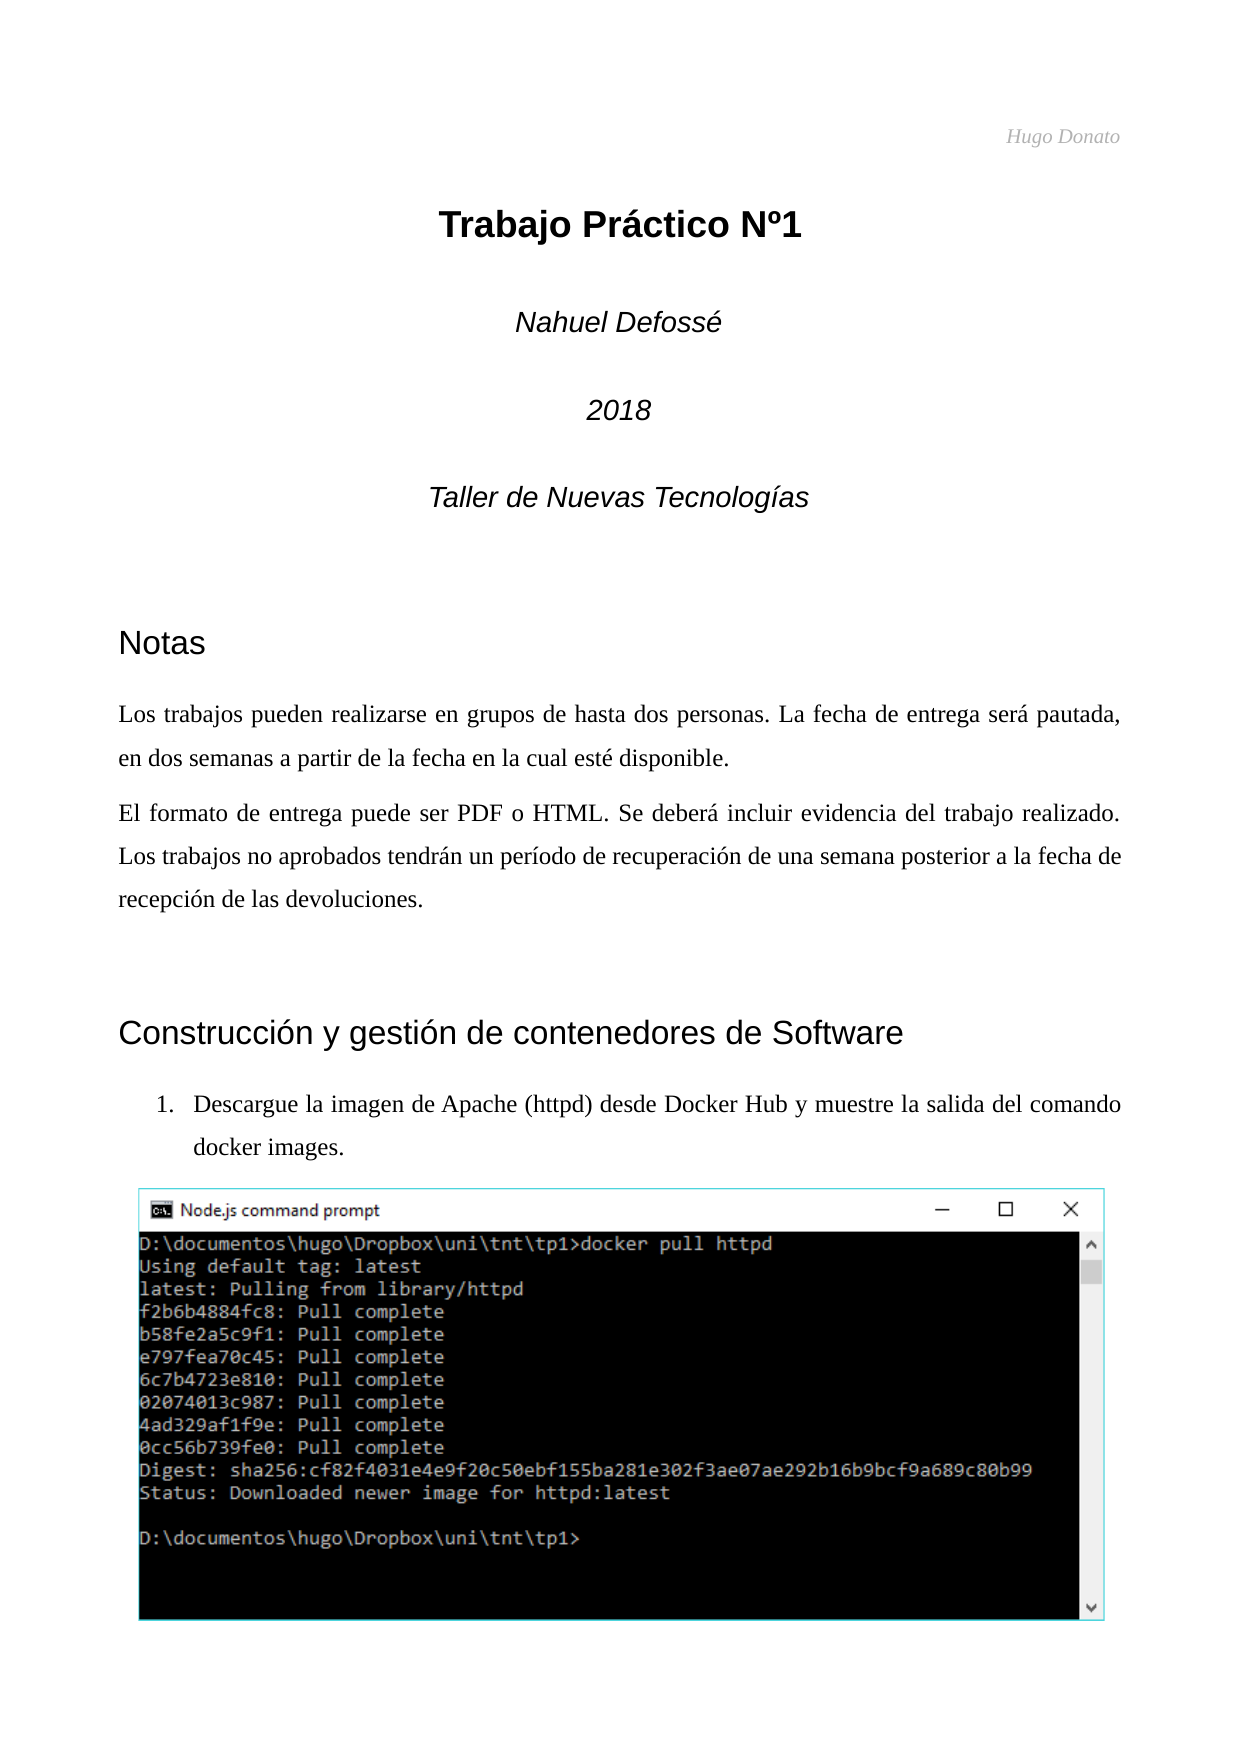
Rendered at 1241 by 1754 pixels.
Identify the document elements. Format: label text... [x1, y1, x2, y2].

subtitle Taller de Nuevas Tecnologías [118, 480, 1122, 514]
subtitle 2018 [118, 393, 1122, 426]
picture [138, 1188, 1105, 1621]
text El formato de entrega puede ser PDF o HTML. Se deberá incluir evidencia del trabajo realizado. Los trabajos no aprobados tendrán un período de recuperación de una semana posterior a la fecha de recepción de las devoluciones. [118, 798, 1122, 913]
list Descargue la imagen de Apache (httpd) desde Docker Hub y muestre la salida del comando docker images. [156, 1089, 1122, 1161]
text Los trabajos pueden realizarse en grupos de hasta dos personas. La fecha de entrega será pautada, en dos semanas a partir de la fecha en la cual esté disponible. [118, 699, 1122, 771]
title Trabajo Práctico Nº1 [118, 203, 1122, 246]
subtitle Construcción y gestión de contenedores de Software [118, 1013, 1122, 1052]
subtitle Nahuel Defossé [118, 305, 1122, 338]
subtitle Notas [118, 623, 1122, 662]
